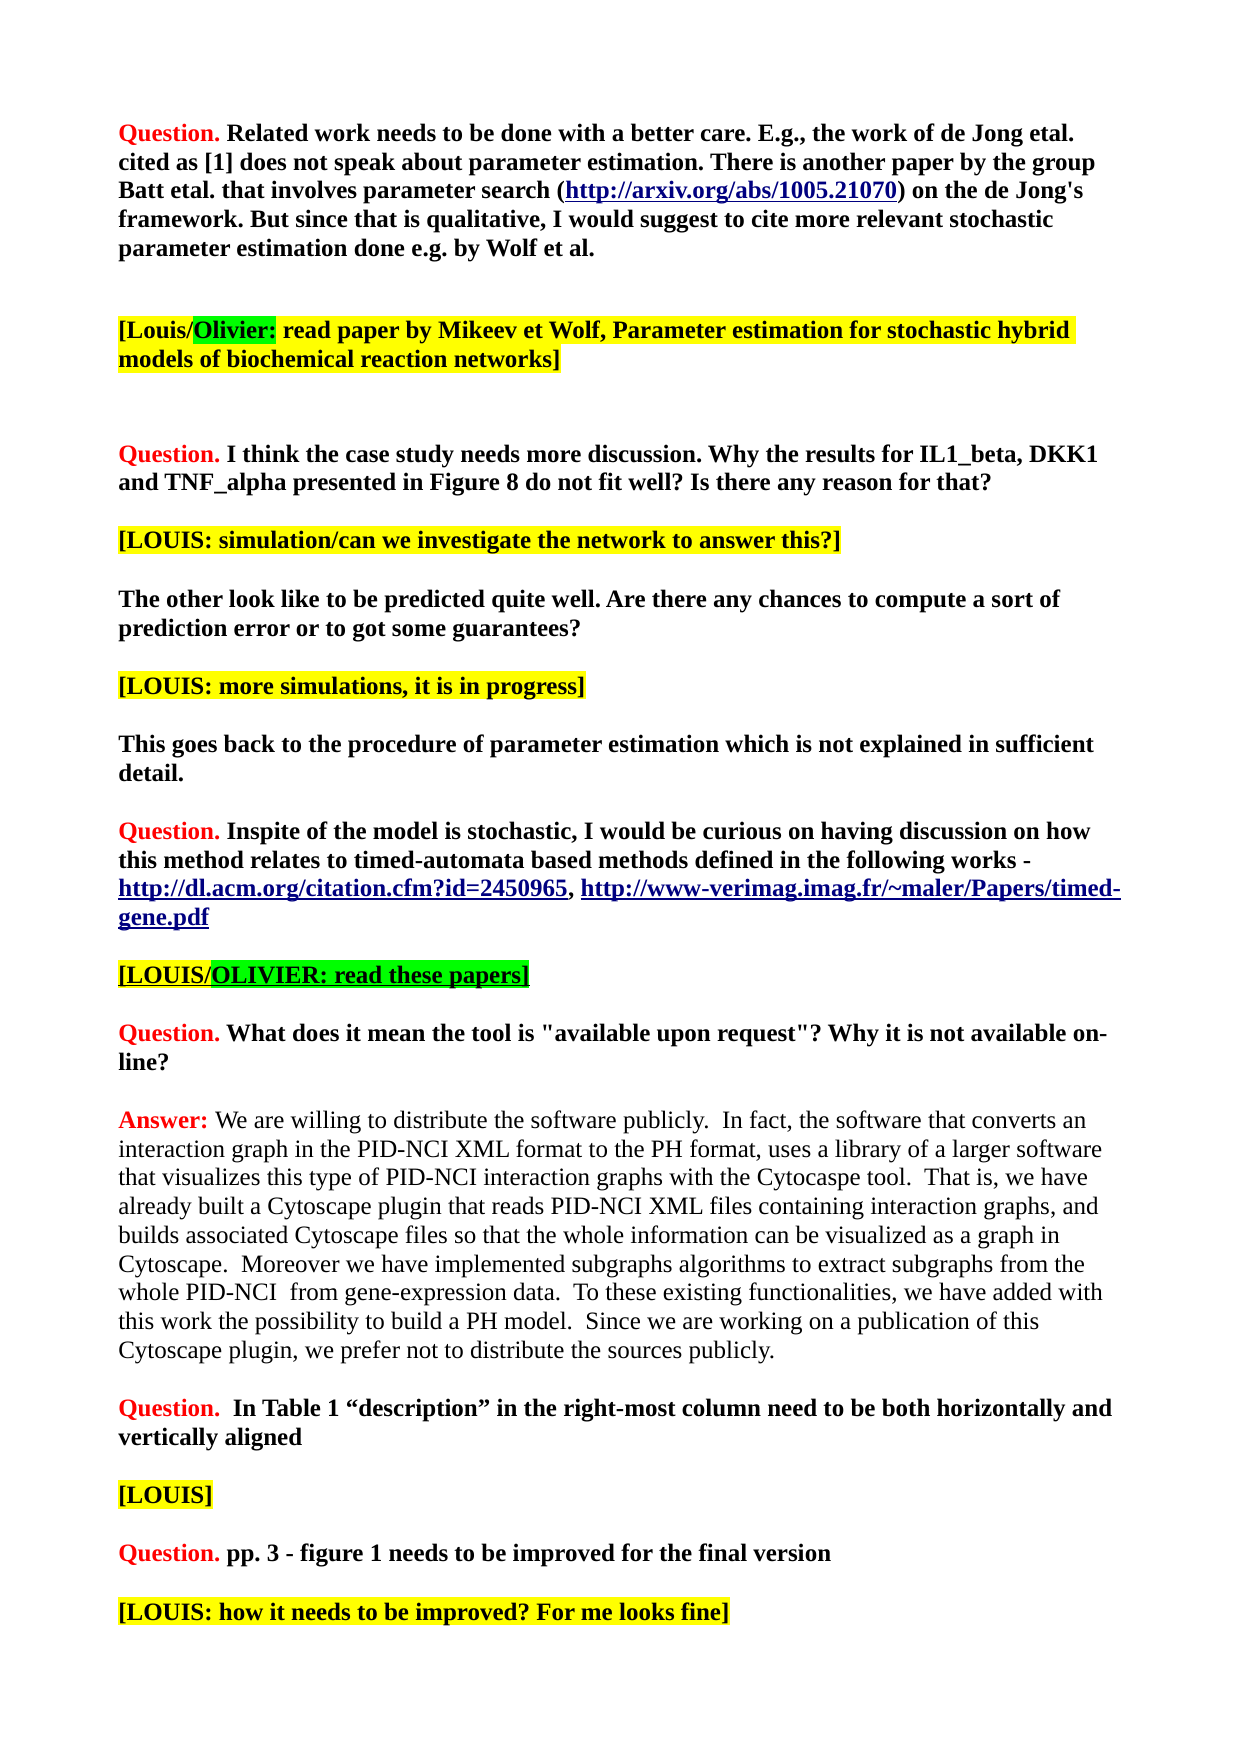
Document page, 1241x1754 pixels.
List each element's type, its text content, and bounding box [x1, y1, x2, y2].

subtitle [Louis/Olivier: read paper by Mikeev et Wolf, Parameter estimation for stochastic hybrid models of biochemical reaction networks] [118, 316, 1122, 373]
text [LOUIS/OLIVIER: read these papers] [118, 960, 1122, 988]
text Question. Inspite of the model is stochastic, I would be curious on having discussion on how this method relates to timed-automata based methods defined in the following works - http://dl.acm.org/citation.cfm?id=2450965, http://www-verimag.imag.fr/~maler/Papers/timed-gene.pdf [118, 816, 1122, 931]
text Question. What does it mean the tool is "available upon request"? Why it is not available on-line? [118, 1018, 1122, 1076]
text Question. In Table 1 “description” in the right-most column need to be both horizontally and vertically aligned [118, 1393, 1122, 1451]
text [LOUIS: more simulations, it is in progress] [118, 671, 1122, 699]
text Question. pp. 3 - figure 1 needs to be improved for the final version [118, 1538, 1122, 1567]
text Question. Related work needs to be done with a better care. E.g., the work of de Jong etal. cited as [1] does not speak about parameter estimation. There is another paper by the group Batt etal. that involves parameter search (http://arxiv.org/abs/1005.21070) on the de Jong's framework. But since that is qualitative, I would suggest to cite more relevant stochastic parameter estimation done e.g. by Wolf et al. [118, 118, 1122, 262]
text [LOUIS] [118, 1480, 1122, 1509]
text This goes back to the procedure of parameter estimation which is not explained in sufficient detail. [118, 729, 1122, 787]
text [LOUIS: how it needs to be improved? For me looks fine] [118, 1597, 1122, 1625]
text The other look like to be predicted quite well. Are there any chances to compute a sort of prediction error or to got some guarantees? [118, 584, 1122, 641]
text [LOUIS: simulation/can we investigate the network to answer this?] [118, 526, 1122, 554]
text Answer: We are willing to distribute the software publicly. In fact, the software that converts an interaction graph in the PID-NCI XML format to the PH format, uses a library of a larger software that visualizes this type of PID-NCI interaction graphs with the Cytocaspe tool. That is, we have already built a Cytoscape plugin that reads PID-NCI XML files containing interaction graphs, and builds associated Cytoscape files so that the whole information can be visualized as a graph in Cytoscape. Moreover we have implemented subgraphs algorithms to extract subgraphs from the whole PID-NCI from gene-expression data. To these existing functionalities, we have added with this work the possibility to build a PH model. Since we are working on a publication of this Cytoscape plugin, we prefer not to distribute the sources publicly. [118, 1105, 1122, 1364]
text Question. I think the case study needs more discussion. Why the results for IL1_beta, DKK1 and TNF_alpha presented in Figure 8 do not fit well? Is there any reason for that? [118, 439, 1122, 496]
